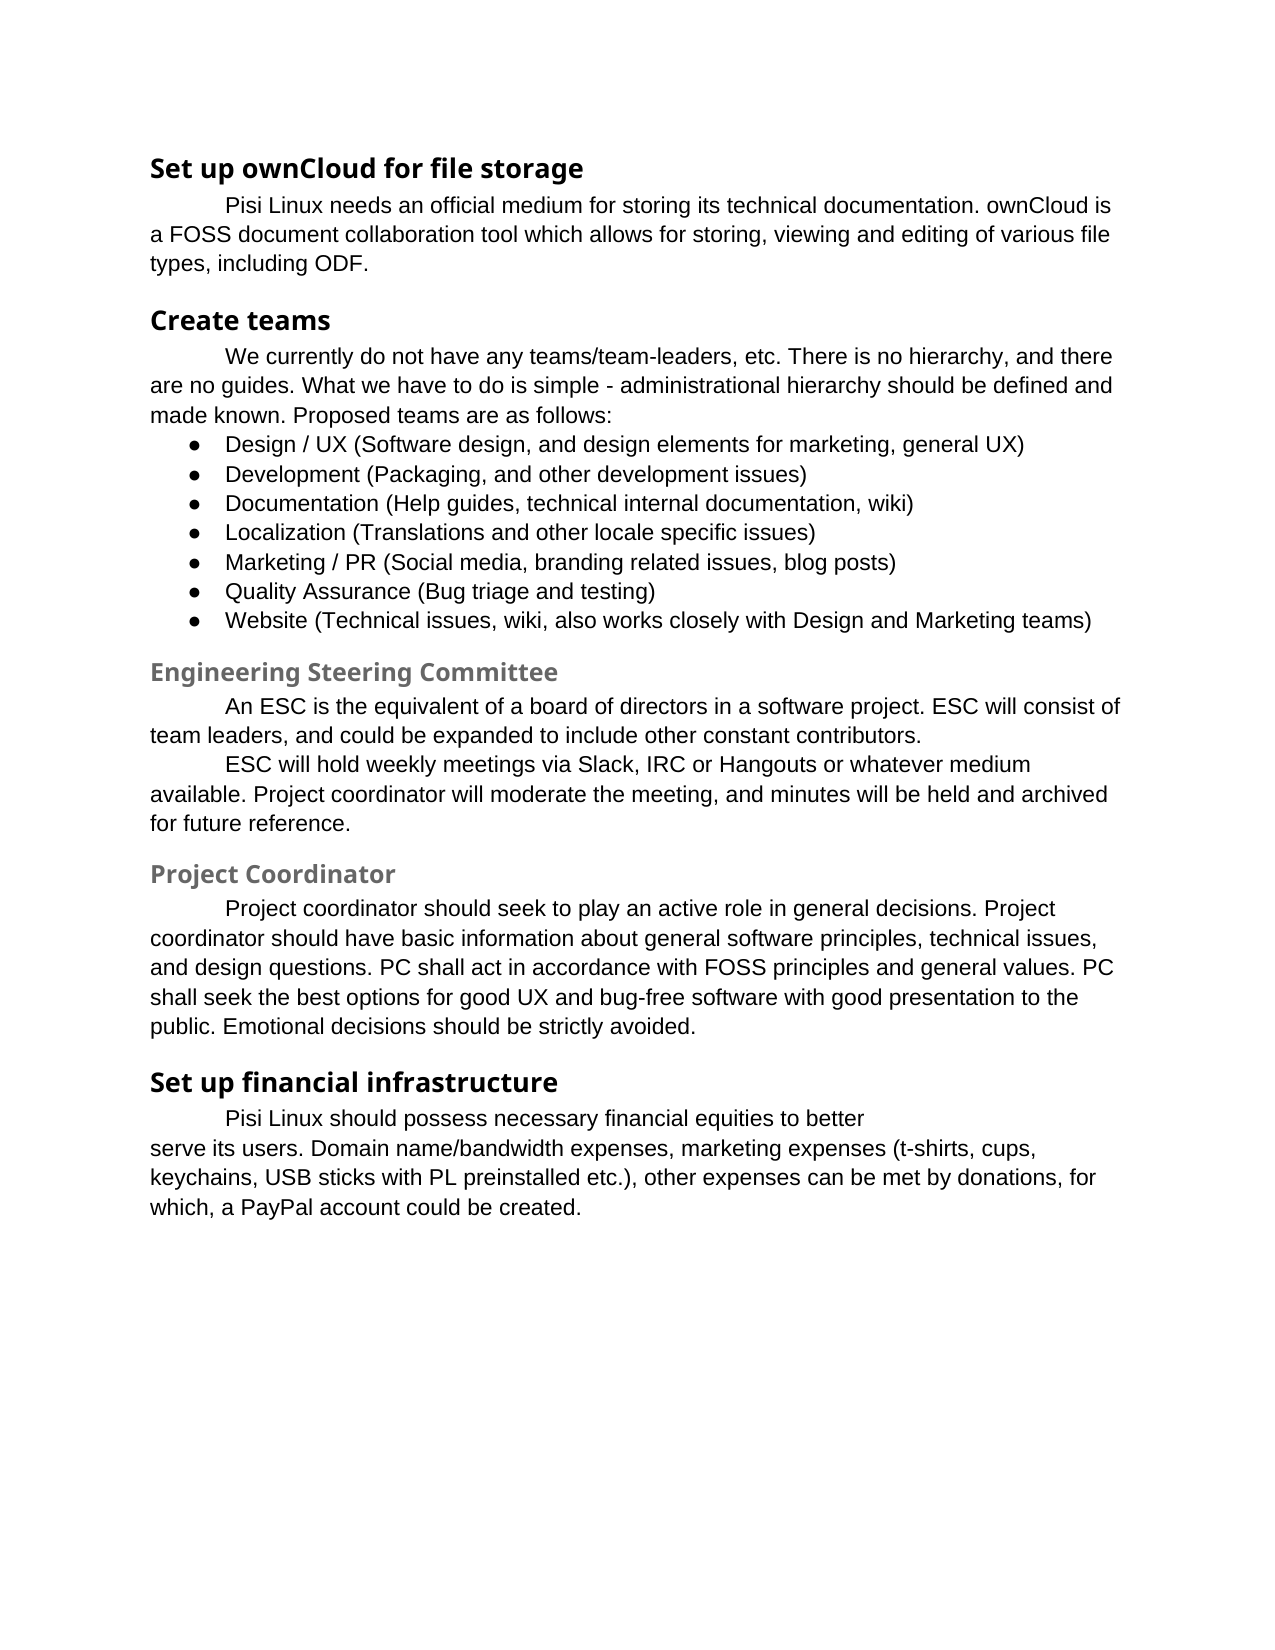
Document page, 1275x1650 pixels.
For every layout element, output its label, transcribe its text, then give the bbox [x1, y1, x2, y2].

list Quality Assurance (Bug triage and testing) [187, 579, 1125, 604]
list Documentation (Help guides, technical internal documentation, wiki) [187, 491, 1125, 516]
list Website (Technical issues, wiki, also works closely with Design and Marketing teams) [187, 608, 1125, 634]
list Development (Packaging, and other development issues) [187, 461, 1125, 487]
list Localization (Translations and other locale specific issues) [187, 520, 1125, 546]
subtitle Project Coordinator [150, 857, 1125, 891]
text ESC will hold weekly meetings via Slack, IRC or Hangouts or whatever medium available. Project coordinator will moderate the meeting, and minutes will be held and archived for future reference. [150, 752, 1125, 836]
subtitle Set up financial infrastructure [150, 1064, 1125, 1101]
text Pisi Linux should possess necessary financial equities to better [150, 1106, 1125, 1132]
text Pisi Linux needs an official medium for storing its technical documentation. ownCloud is a FOSS document collaboration tool which allows for storing, viewing and editing of various file types, including ODF. [150, 192, 1125, 277]
list Design / UX (Software design, and design elements for marketing, general UX) [187, 432, 1125, 457]
text serve its users. Domain name/bandwidth expenses, marketing expenses (t-shirts, cups, keychains, USB sticks with PL preinstalled etc.), other expenses can be met by donations, for which, a PayPal account could be created. [150, 1136, 1125, 1220]
text We currently do not have any teams/team-leaders, etc. There is no hierarchy, and there are no guides. What we have to do is simple - administrational hierarchy should be defined and made known. Proposed teams are as follows: [150, 344, 1125, 428]
subtitle Create teams [150, 301, 1125, 338]
list Marketing / PR (Social media, branding related issues, blog posts) [187, 549, 1125, 575]
text An ESC is the equivalent of a board of directors in a software project. ESC will consist of team leaders, and could be expanded to include other constant contributors. [150, 693, 1125, 748]
subtitle Engineering Steering Committee [150, 654, 1125, 688]
text Project coordinator should seek to play an active role in general decisions. Project coordinator should have basic information about general software principles, technical issues, and design questions. PC shall act in accordance with FOSS principles and general values. PC shall seek the best options for good UX and bug-free software with good presentation to the public. Emotional decisions should be strictly avoided. [150, 896, 1125, 1039]
subtitle Set up ownCloud for file storage [150, 150, 1125, 187]
